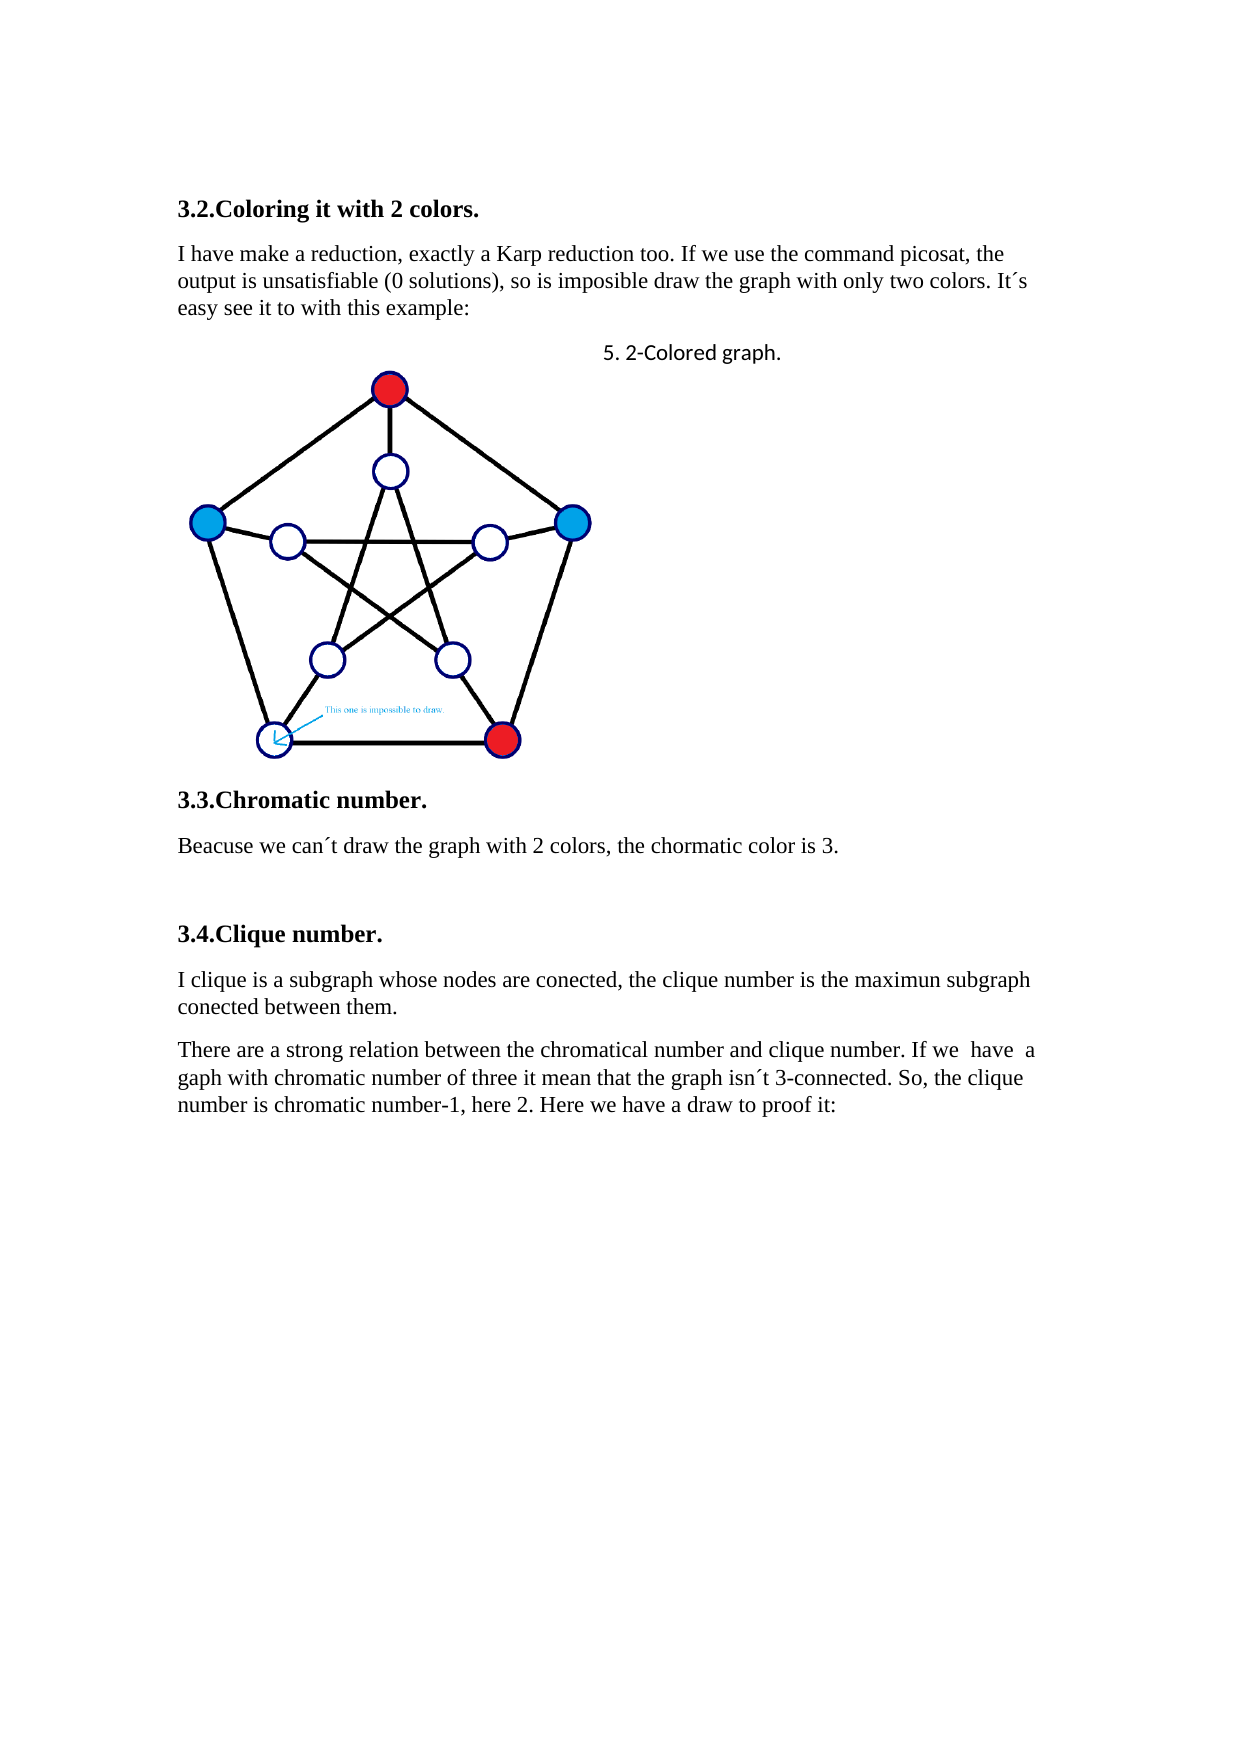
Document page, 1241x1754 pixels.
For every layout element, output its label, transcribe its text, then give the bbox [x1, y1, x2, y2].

text I have make a reduction, exactly a Karp reduction too. If we use the command picosat, the output is unsatisfiable (0 solutions), so is imposible draw the graph with only two colors. It´s easy see it to with this example: [177, 240, 1063, 321]
text I clique is a subgraph whose nodes are conected, the clique number is the maximun subgraph conected between them. [177, 966, 1063, 1019]
text Beacuse we can´t draw the graph with 2 colors, the chormatic color is 3. [177, 832, 1063, 858]
text There are a strong relation between the chromatical number and clique number. If we have a gaph with chromatic number of three it mean that the graph isn´t 3-connected. So, the clique number is chromatic number-1, here 2. Here we have a draw to proof it: [177, 1036, 1063, 1117]
text 3.3.Chromatic number. [177, 786, 1063, 814]
text 5. 2-Colored graph. [177, 338, 1063, 768]
text 3.4.Clique number. [177, 919, 1063, 948]
text 3.2.Coloring it with 2 colors. [177, 194, 1063, 223]
